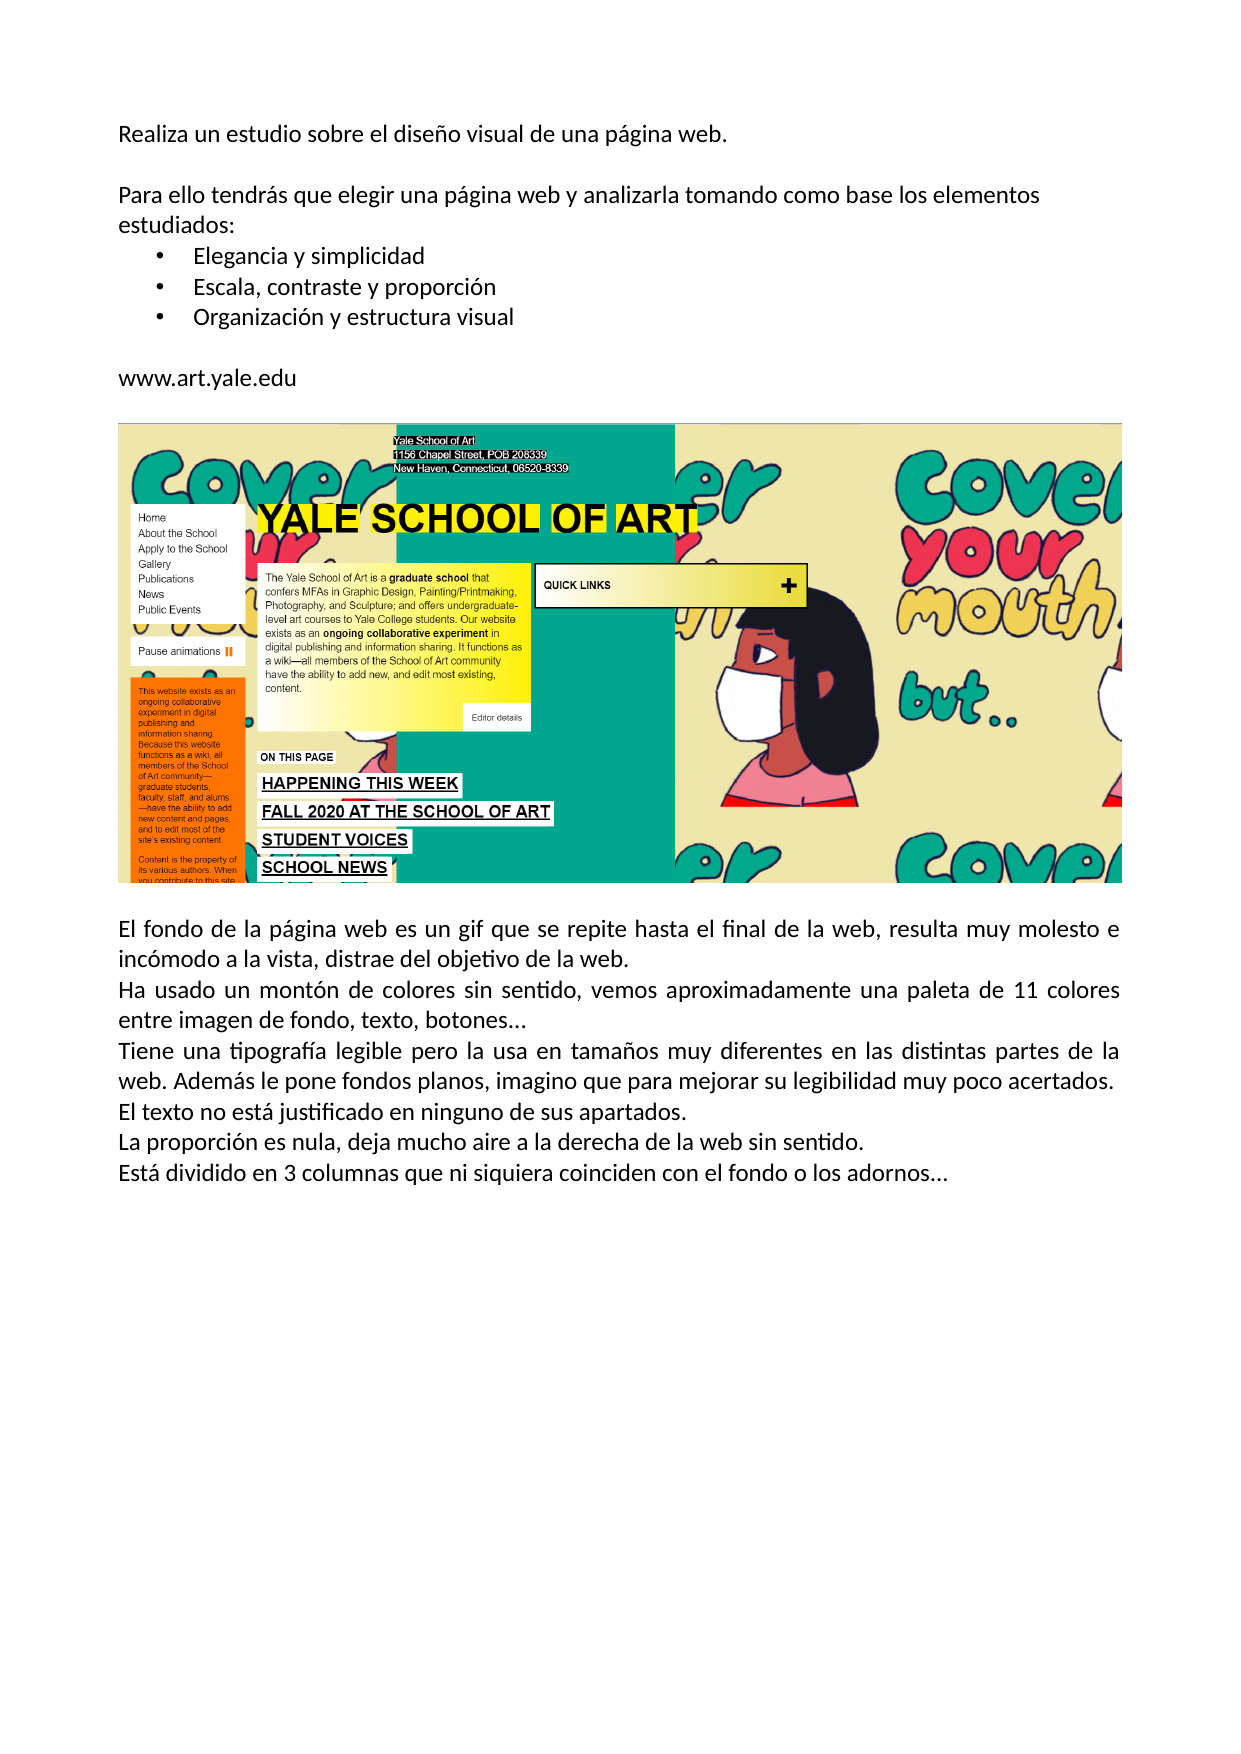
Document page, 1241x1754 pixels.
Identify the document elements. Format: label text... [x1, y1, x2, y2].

picture [118, 423, 1123, 883]
text Para ello tendrás que elegir una página web y analizarla tomando como base los elementos estudiados: [118, 179, 1122, 240]
text Ha usado un montón de colores sin sentido, vemos aproximadamente una paleta de 11 colores entre imagen de fondo, texto, botones... [118, 974, 1122, 1035]
text Tiene una tipografía legible pero la usa en tamaños muy diferentes en las distintas partes de la web. Además le pone fondos planos, imagino que para mejorar su legibilidad muy poco acertados. [118, 1035, 1122, 1096]
text La proporción es nula, deja mucho aire a la derecha de la web sin sentido. [118, 1126, 1122, 1157]
text www.art.yale.edu [118, 362, 1122, 393]
text Realiza un estudio sobre el diseño visual de una página web. [118, 118, 1122, 149]
text Está dividido en 3 columnas que ni siquiera coinciden con el fondo o los adornos... [118, 1157, 1122, 1187]
text El fondo de la página web es un gif que se repite hasta el final de la web, resulta muy molesto e incómodo a la vista, distrae del objetivo de la web. [118, 913, 1122, 974]
list Escala, contraste y proporción [156, 271, 1122, 301]
list Organización y estructura visual [156, 301, 1122, 332]
list Elegancia y simplicidad [156, 240, 1122, 271]
text El texto no está justificado en ninguno de sus apartados. [118, 1096, 1122, 1126]
